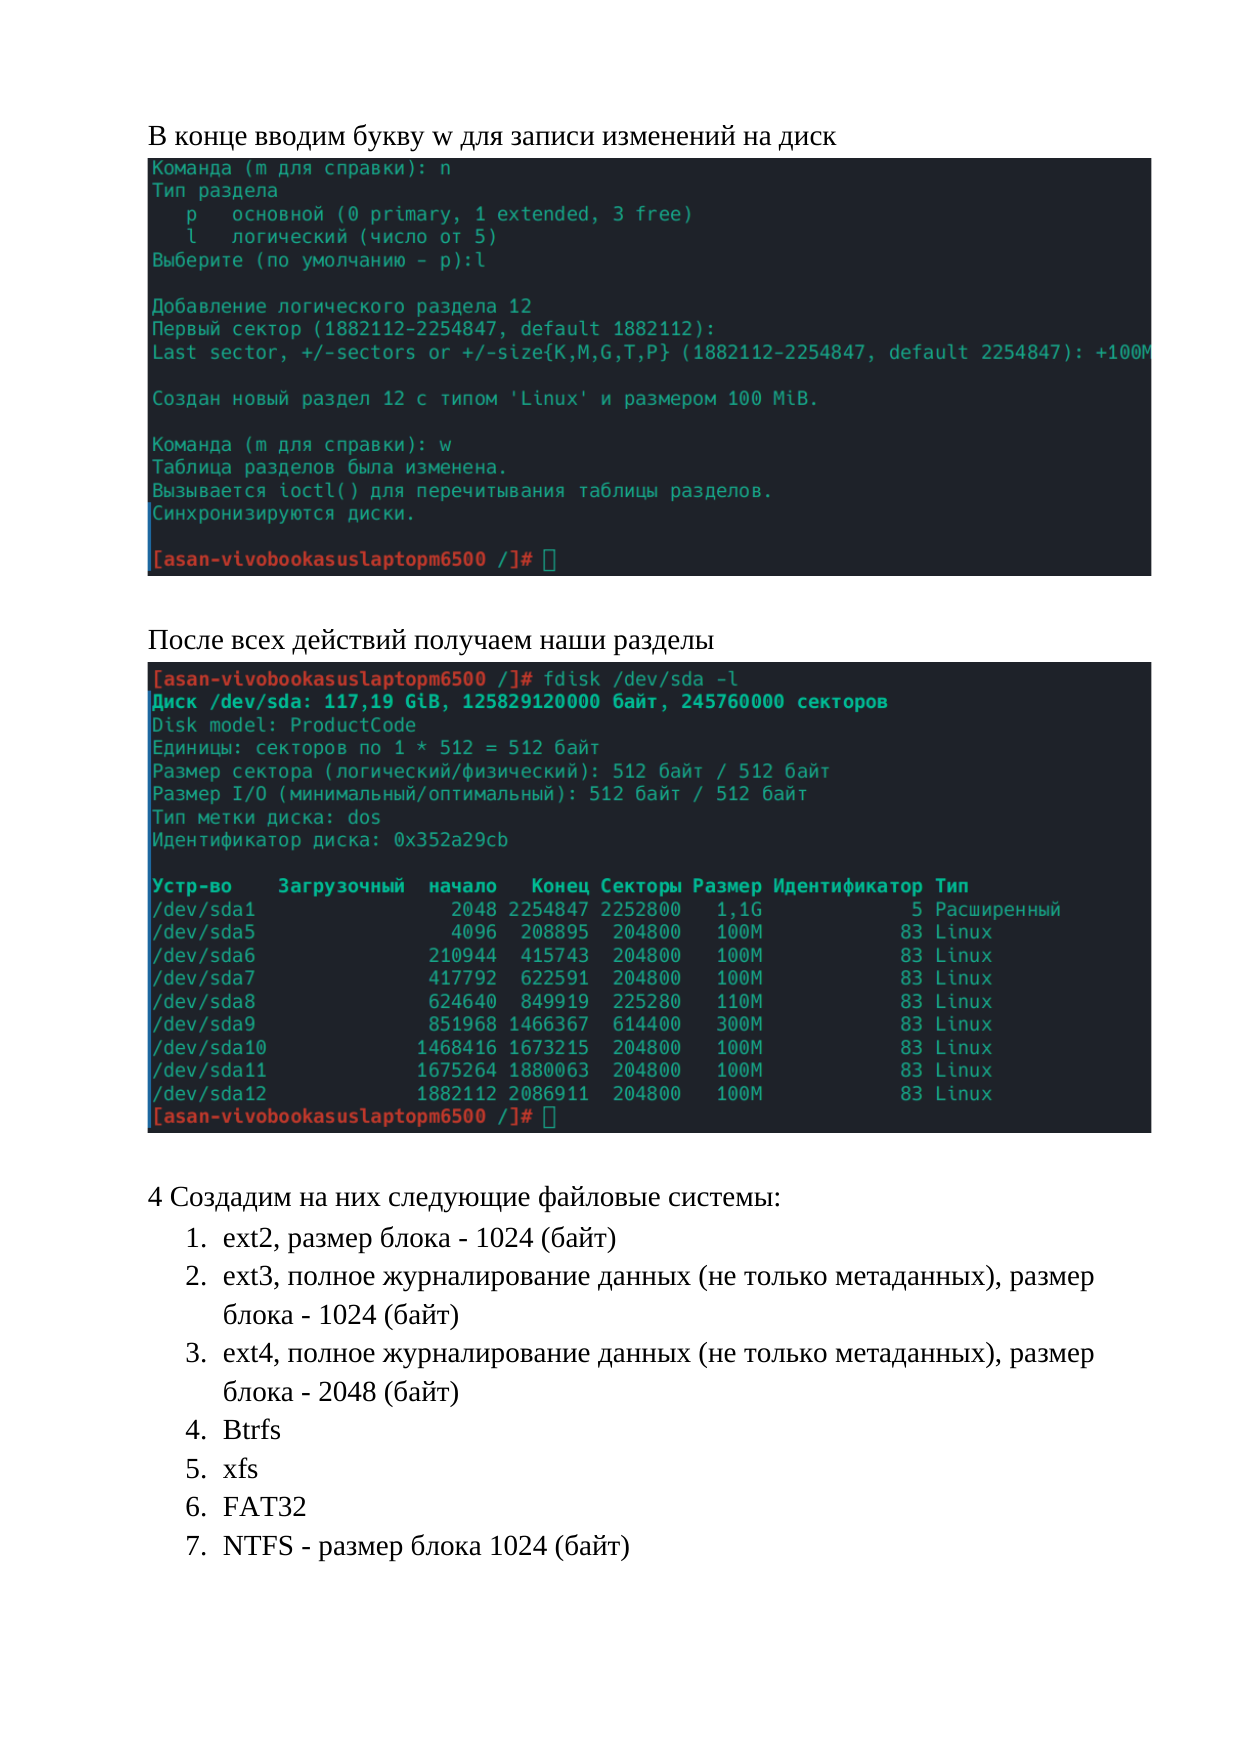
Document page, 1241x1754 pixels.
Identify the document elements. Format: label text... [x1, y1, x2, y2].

list xfs [185, 1451, 1152, 1484]
picture [147, 158, 1152, 576]
list NTFS - размер блока 1024 (байт) [185, 1528, 1152, 1562]
list FAT32 [185, 1489, 1152, 1523]
list ext4, полное журналирование данных (не только метаданных), размер блока - 2048 (байт) [185, 1335, 1152, 1407]
list ext2, размер блока - 1024 (байт) [185, 1220, 1152, 1253]
picture [147, 662, 1152, 1133]
list Btrfs [185, 1412, 1152, 1446]
text В конце вводим букву w для записи изменений на диск [148, 118, 1152, 152]
list ext3, полное журналирование данных (не только метаданных), размер блока - 1024 (байт) [185, 1258, 1152, 1330]
text После всех действий получаем наши разделы [148, 622, 1152, 656]
text 4 Создадим на них следующие файловые системы: [148, 1179, 1152, 1213]
